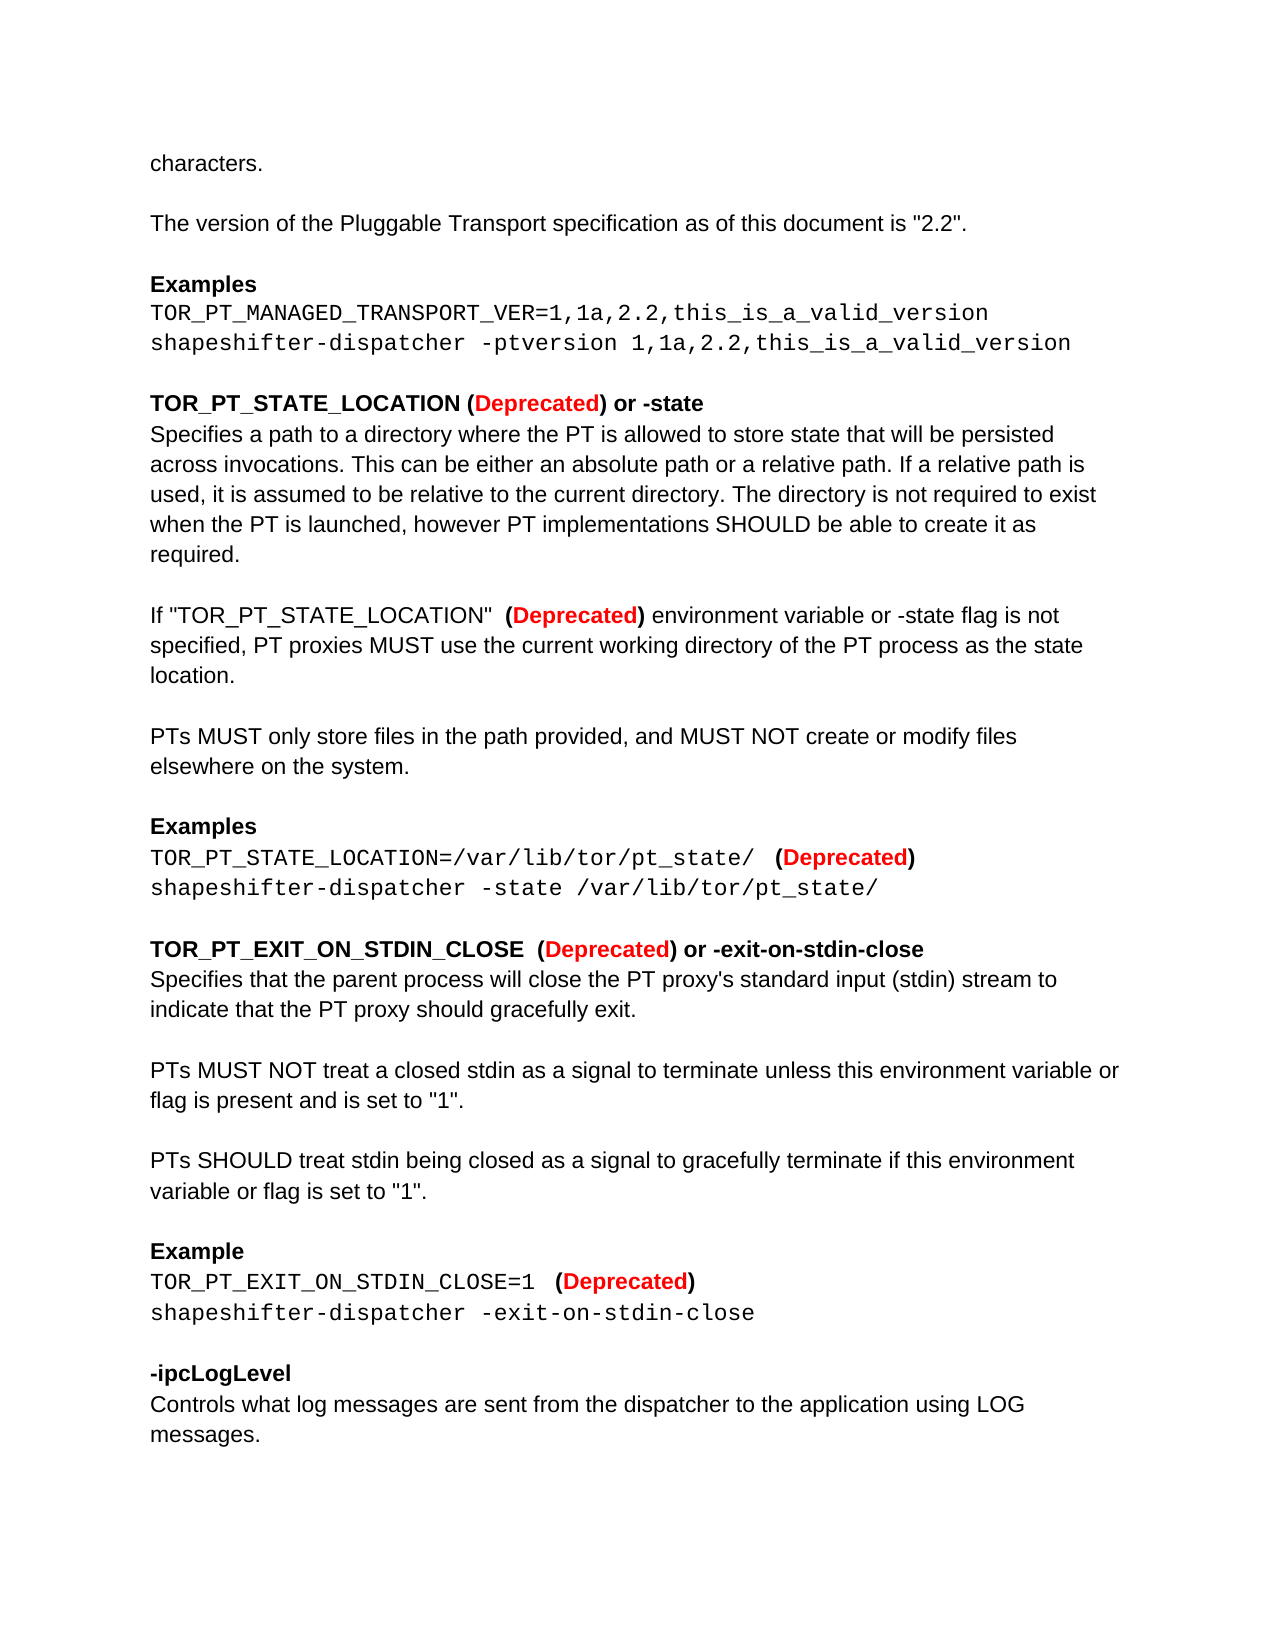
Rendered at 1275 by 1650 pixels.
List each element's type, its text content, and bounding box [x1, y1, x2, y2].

text TOR_PT_EXIT_ON_STDIN_CLOSE=1 (Deprecated) [150, 1268, 1125, 1297]
text TOR_PT_MANAGED_TRANSPORT_VER=1,1a,2.2,this_is_a_valid_version shapeshifter-dispatcher -ptversion 1,1a,2.2,this_is_a_valid_version [150, 301, 1125, 357]
text Examples [150, 271, 1125, 297]
text Controls what log messages are sent from the dispatcher to the application using LOG messages. [150, 1391, 1125, 1447]
text Examples [150, 813, 1125, 840]
text If "TOR_PT_STATE_LOCATION" (Deprecated) environment variable or -state flag is not specified, PT proxies MUST use the current working directory of the PT process as the state location. [150, 602, 1125, 689]
text Example [150, 1238, 1125, 1264]
text Specifies that the parent process will close the PT proxy's standard input (stdin) stream to indicate that the PT proxy should gracefully exit. PTs MUST NOT treat a closed stdin as a signal to terminate unless this environment variable or flag is present and is set to "1". PTs SHOULD treat stdin being closed as a signal to gracefully terminate if this environment variable or flag is set to "1". [150, 966, 1125, 1234]
text shapeshifter-dispatcher -exit-on-stdin-close [150, 1301, 1125, 1327]
text TOR_PT_STATE_LOCATION=/var/lib/tor/pt_state/ (Deprecated) [150, 843, 1125, 872]
text Specifies a path to a directory where the PT is allowed to store state that will be persisted across invocations. This can be either an absolute path or a relative path. If a relative path is used, it is assumed to be relative to the current directory. The directory is not required to exist when the PT is launched, however PT implementations SHOULD be able to create it as required. [150, 421, 1125, 598]
text PTs MUST only store files in the path provided, and MUST NOT create or modify files elsewhere on the system. [150, 692, 1125, 779]
text shapeshifter-dispatcher -state /var/lib/tor/pt_state/ TOR_PT_EXIT_ON_STDIN_CLOSE (Deprecated) or -exit-on-stdin-close [150, 876, 1125, 962]
text -ipcLogLevel [150, 1360, 1125, 1387]
text characters. [150, 150, 1125, 207]
text The version of the Pluggable Transport specification as of this document is "2.2". [150, 210, 1125, 237]
text TOR_PT_STATE_LOCATION (Deprecated) or -state [150, 390, 1125, 417]
